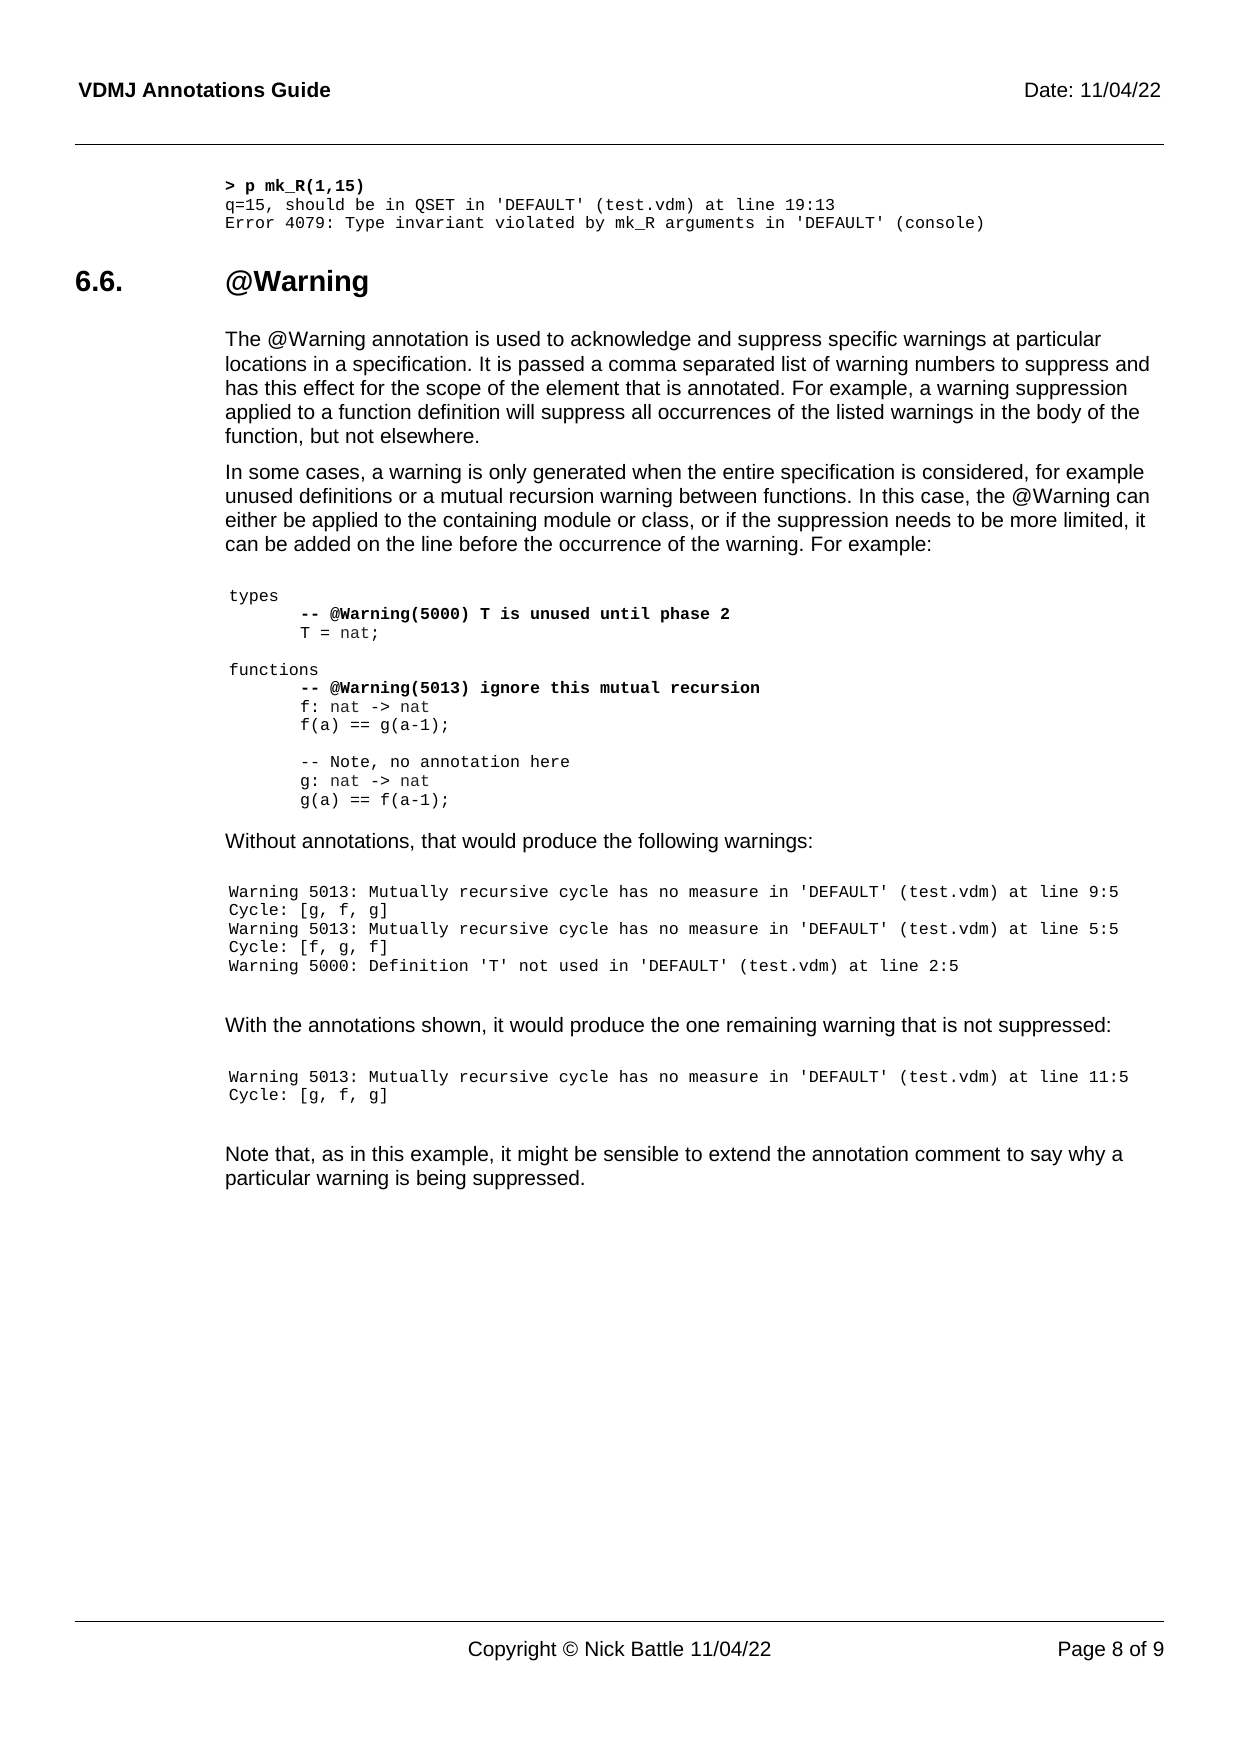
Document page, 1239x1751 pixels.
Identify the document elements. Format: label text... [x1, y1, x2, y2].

text In some cases, a warning is only generated when the entire specification is considered, for example unused definitions or a mutual recursion warning between functions. In this case, the @Warning can either be applied to the containing module or class, or if the suppression needs to be more limited, it can be added on the line before the occurrence of the warning. For example: [225, 460, 1164, 556]
text Cycle: [g, f, g] [228, 1087, 1164, 1106]
text With the annotations shown, it would produce the one remaining warning that is not suppressed: [225, 1013, 1164, 1037]
text f(a) == g(a-1); [228, 717, 1164, 736]
text g: nat -> nat [228, 773, 1164, 791]
text functions [228, 662, 1164, 680]
text Error 4079: Type invariant violated by mk_R arguments in 'DEFAULT' (console) [225, 215, 1164, 234]
text Warning 5013: Mutually recursive cycle has no measure in 'DEFAULT' (test.vdm) at line 9:5 Cycle: [g, f, g] [228, 884, 1164, 921]
text T = nat; [228, 624, 1164, 643]
text The @Warning annotation is used to acknowledge and suppress specific warnings at particular locations in a specification. It is passed a comma separated list of warning numbers to suppress and has this effect for the scope of the element that is annotated. For example, a warning suppression applied to a function definition will suppress all occurrences of the listed warnings in the body of the function, but not elsewhere. [225, 327, 1164, 448]
text f: nat -> nat [228, 699, 1164, 717]
text Warning 5013: Mutually recursive cycle has no measure in 'DEFAULT' (test.vdm) at line 5:5 Cycle: [f, g, f] [228, 921, 1164, 958]
text -- Note, no annotation here [228, 754, 1164, 773]
text types [228, 587, 1164, 606]
text q=15, should be in QSET in 'DEFAULT' (test.vdm) at line 19:13 [225, 197, 1164, 215]
text -- @Warning(5013) ignore this mutual recursion [228, 680, 1164, 699]
text Note that, as in this example, it might be sensible to extend the annotation comment to say why a particular warning is being suppressed. [225, 1142, 1164, 1190]
subtitle @Warning [75, 264, 1164, 297]
text g(a) == f(a-1); [228, 791, 1164, 810]
text Without annotations, that would produce the following warnings: [225, 828, 1164, 853]
text > p mk_R(1,15) [225, 178, 1164, 197]
text -- @Warning(5000) T is unused until phase 2 [228, 606, 1164, 624]
text Warning 5000: Definition 'T' not used in 'DEFAULT' (test.vdm) at line 2:5 [228, 958, 1164, 976]
text Warning 5013: Mutually recursive cycle has no measure in 'DEFAULT' (test.vdm) at line 11:5 [228, 1068, 1164, 1087]
